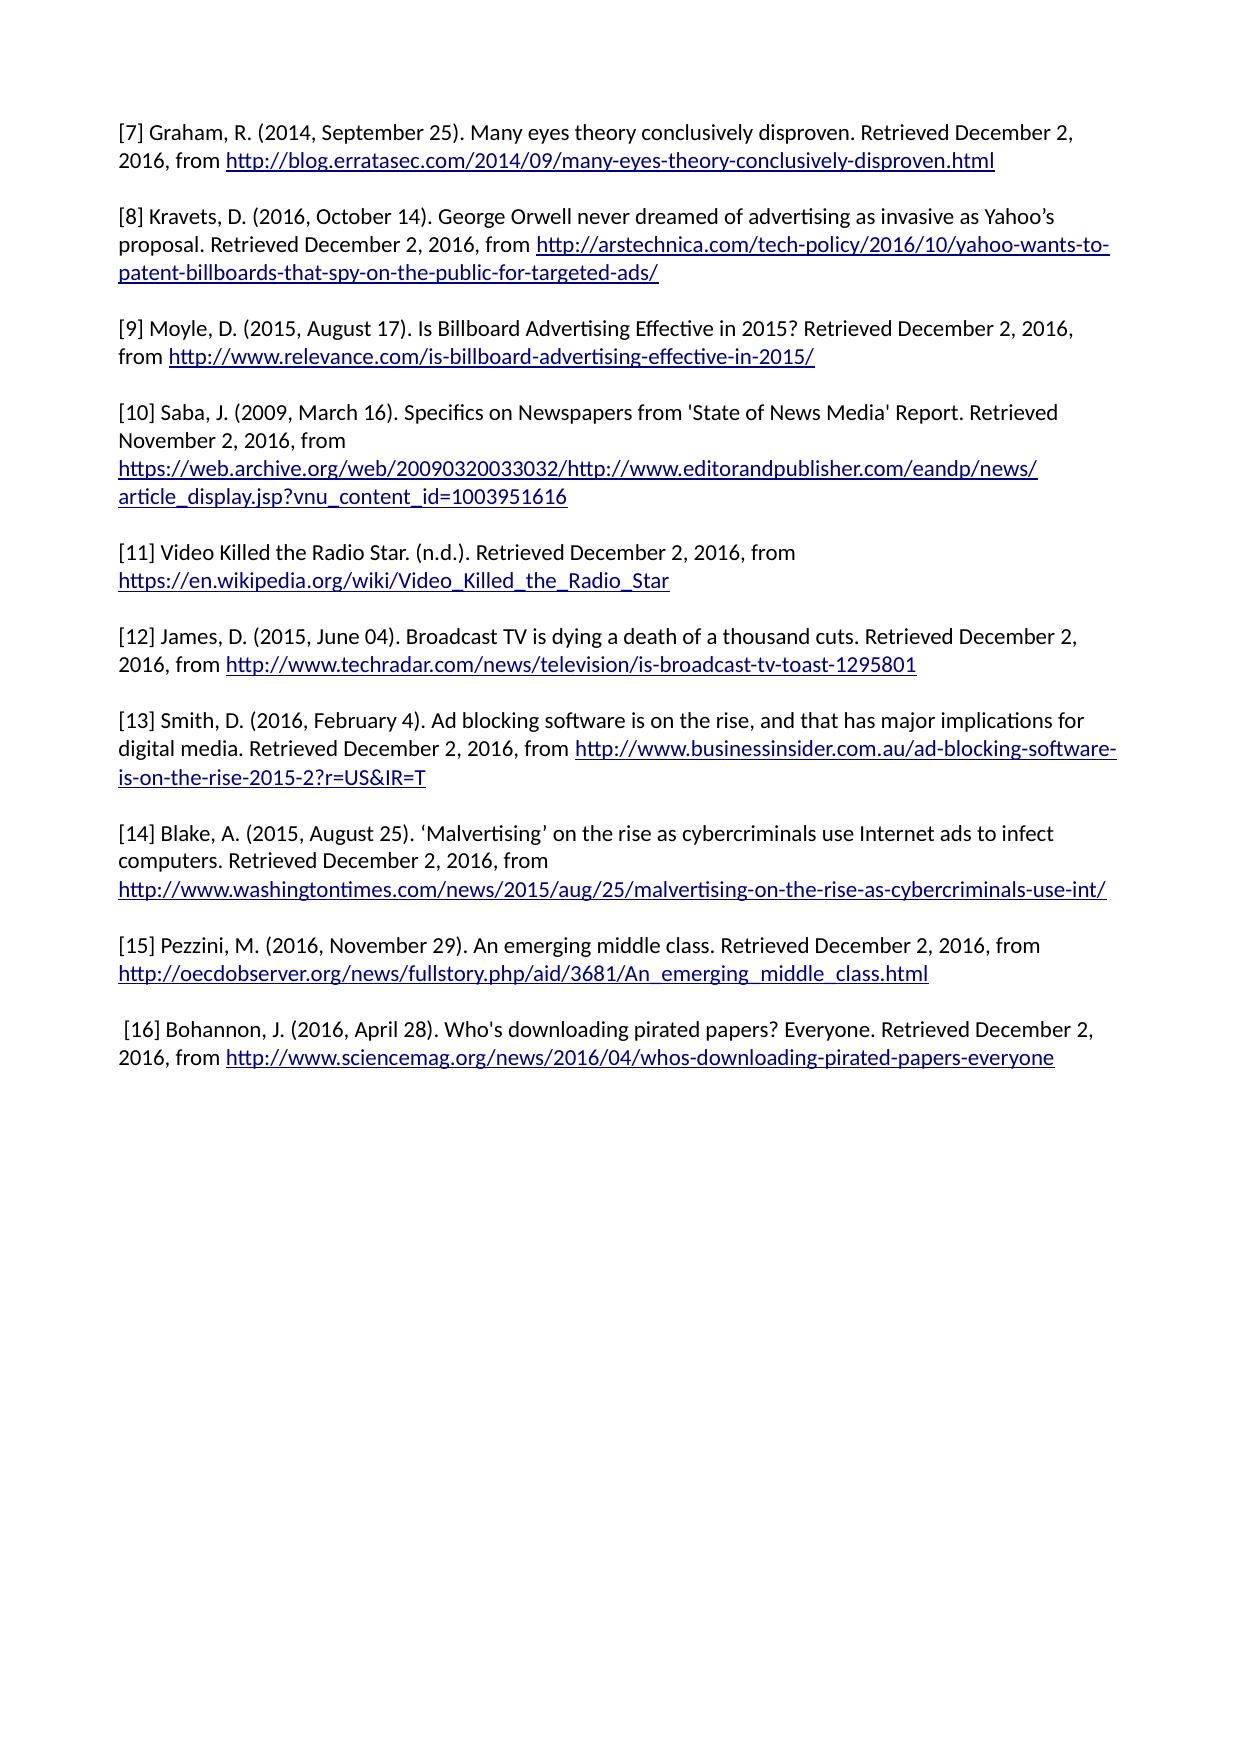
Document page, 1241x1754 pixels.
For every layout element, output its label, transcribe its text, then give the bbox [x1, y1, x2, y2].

text [7] Graham, R. (2014, September 25). Many eyes theory conclusively disproven. Retrieved December 2, 2016, from http://blog.erratasec.com/2014/09/many-eyes-theory-conclusively-disproven.html [118, 118, 1122, 174]
text [16] Bohannon, J. (2016, April 28). Who's downloading pirated papers? Everyone. Retrieved December 2, 2016, from http://www.sciencemag.org/news/2016/04/whos-downloading-pirated-papers-everyone [118, 1015, 1122, 1071]
text [8] Kravets, D. (2016, October 14). George Orwell never dreamed of advertising as invasive as Yahoo’s proposal. Retrieved December 2, 2016, from http://arstechnica.com/tech-policy/2016/10/yahoo-wants-to-patent-billboards-that-spy-on-the-public-for-targeted-ads/ [118, 202, 1122, 286]
text [10] Saba, J. (2009, March 16). Specifics on Newspapers from 'State of News Media' Report. Retrieved November 2, 2016, from https://web.archive.org/web/20090320033032/http://www.editorandpublisher.com/eandp/news/article_display.jsp?vnu_content_id=1003951616 [118, 398, 1122, 510]
text [11] Video Killed the Radio Star. (n.d.). Retrieved December 2, 2016, from https://en.wikipedia.org/wiki/Video_Killed_the_Radio_Star [118, 538, 1122, 594]
text [12] James, D. (2015, June 04). Broadcast TV is dying a death of a thousand cuts. Retrieved December 2, 2016, from http://www.techradar.com/news/television/is-broadcast-tv-toast-1295801 [118, 622, 1122, 678]
text [14] Blake, A. (2015, August 25). ‘Malvertising’ on the rise as cybercriminals use Internet ads to infect computers. Retrieved December 2, 2016, from http://www.washingtontimes.com/news/2015/aug/25/malvertising-on-the-rise-as-cybercriminals-use-int/ [118, 819, 1122, 903]
text [15] Pezzini, M. (2016, November 29). An emerging middle class. Retrieved December 2, 2016, from http://oecdobserver.org/news/fullstory.php/aid/3681/An_emerging_middle_class.html [118, 931, 1122, 987]
text [9] Moyle, D. (2015, August 17). Is Billboard Advertising Effective in 2015? Retrieved December 2, 2016, from http://www.relevance.com/is-billboard-advertising-effective-in-2015/ [118, 314, 1122, 370]
text [13] Smith, D. (2016, February 4). Ad blocking software is on the rise, and that has major implications for digital media. Retrieved December 2, 2016, from http://www.businessinsider.com.au/ad-blocking-software-is-on-the-rise-2015-2?r=US&IR=T [118, 707, 1122, 791]
